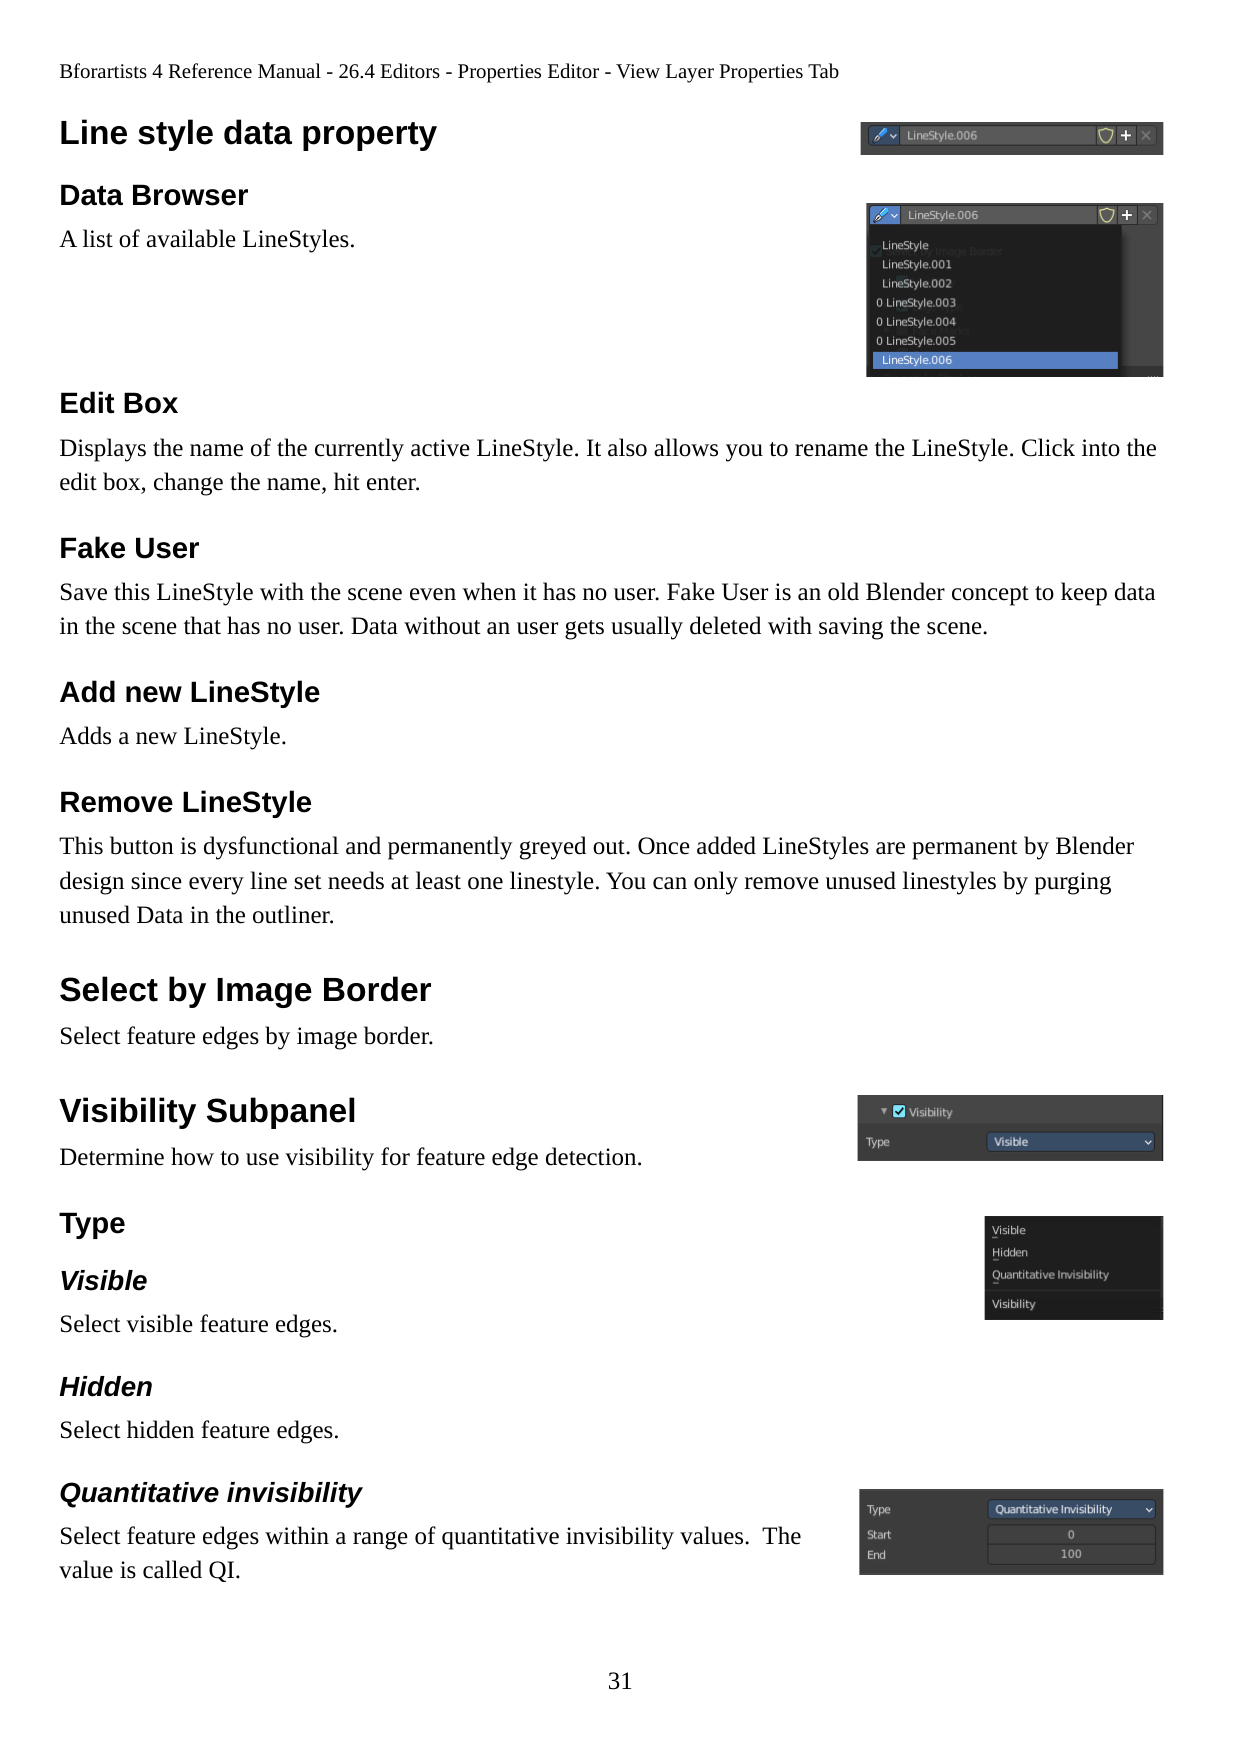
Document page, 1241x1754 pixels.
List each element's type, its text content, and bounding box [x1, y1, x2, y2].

picture [860, 122, 1164, 155]
subtitle Add new LineStyle [59, 675, 1181, 709]
subtitle Remove LineStyle [59, 785, 1181, 819]
subtitle Hidden [59, 1371, 1181, 1402]
text Determine how to use visibility for feature edge detection. [59, 1142, 1181, 1171]
subtitle Type [59, 1206, 1181, 1240]
picture [857, 1095, 1164, 1161]
subtitle [1164, 1265, 1181, 1297]
subtitle Select by Image Border [59, 970, 1181, 1009]
subtitle Data Browser [59, 178, 1181, 212]
text Select hidden feature edges. [59, 1415, 1181, 1444]
subtitle Fake User [59, 531, 1181, 564]
text Select feature edges by image border. [59, 1021, 1181, 1050]
picture [984, 1216, 1164, 1320]
picture [859, 1489, 1164, 1575]
picture [866, 203, 1164, 377]
text Save this LineStyle with the scene even when it has no user. Fake User is an old Blender concept to keep data in the scene that has no user. Data without an user gets usually deleted with saving the scene. [59, 577, 1181, 640]
subtitle Quantitative invisibility [59, 1477, 1181, 1508]
text This button is dysfunctional and permanently greyed out. Once added LineStyles are permanent by Blender design since every line set needs at least one linestyle. You can only remove unused linestyles by purging unused Data in the outliner. [59, 831, 1181, 929]
subtitle Edit Box [59, 386, 1181, 420]
text Adds a new LineStyle. [59, 721, 1181, 750]
subtitle Visibility Subpanel [59, 1091, 1181, 1130]
subtitle Visible [59, 1265, 984, 1297]
text Select feature edges within a range of quantitative invisibility values. The value is called QI. [59, 1521, 1181, 1584]
text Displays the name of the currently active LineStyle. It also allows you to rename the LineStyle. Click into the edit box, change the name, hit enter. [59, 433, 1181, 496]
text A list of available LineStyles. [59, 224, 866, 253]
subtitle Line style data property [59, 113, 1181, 151]
text Select visible feature edges. [59, 1309, 1181, 1338]
